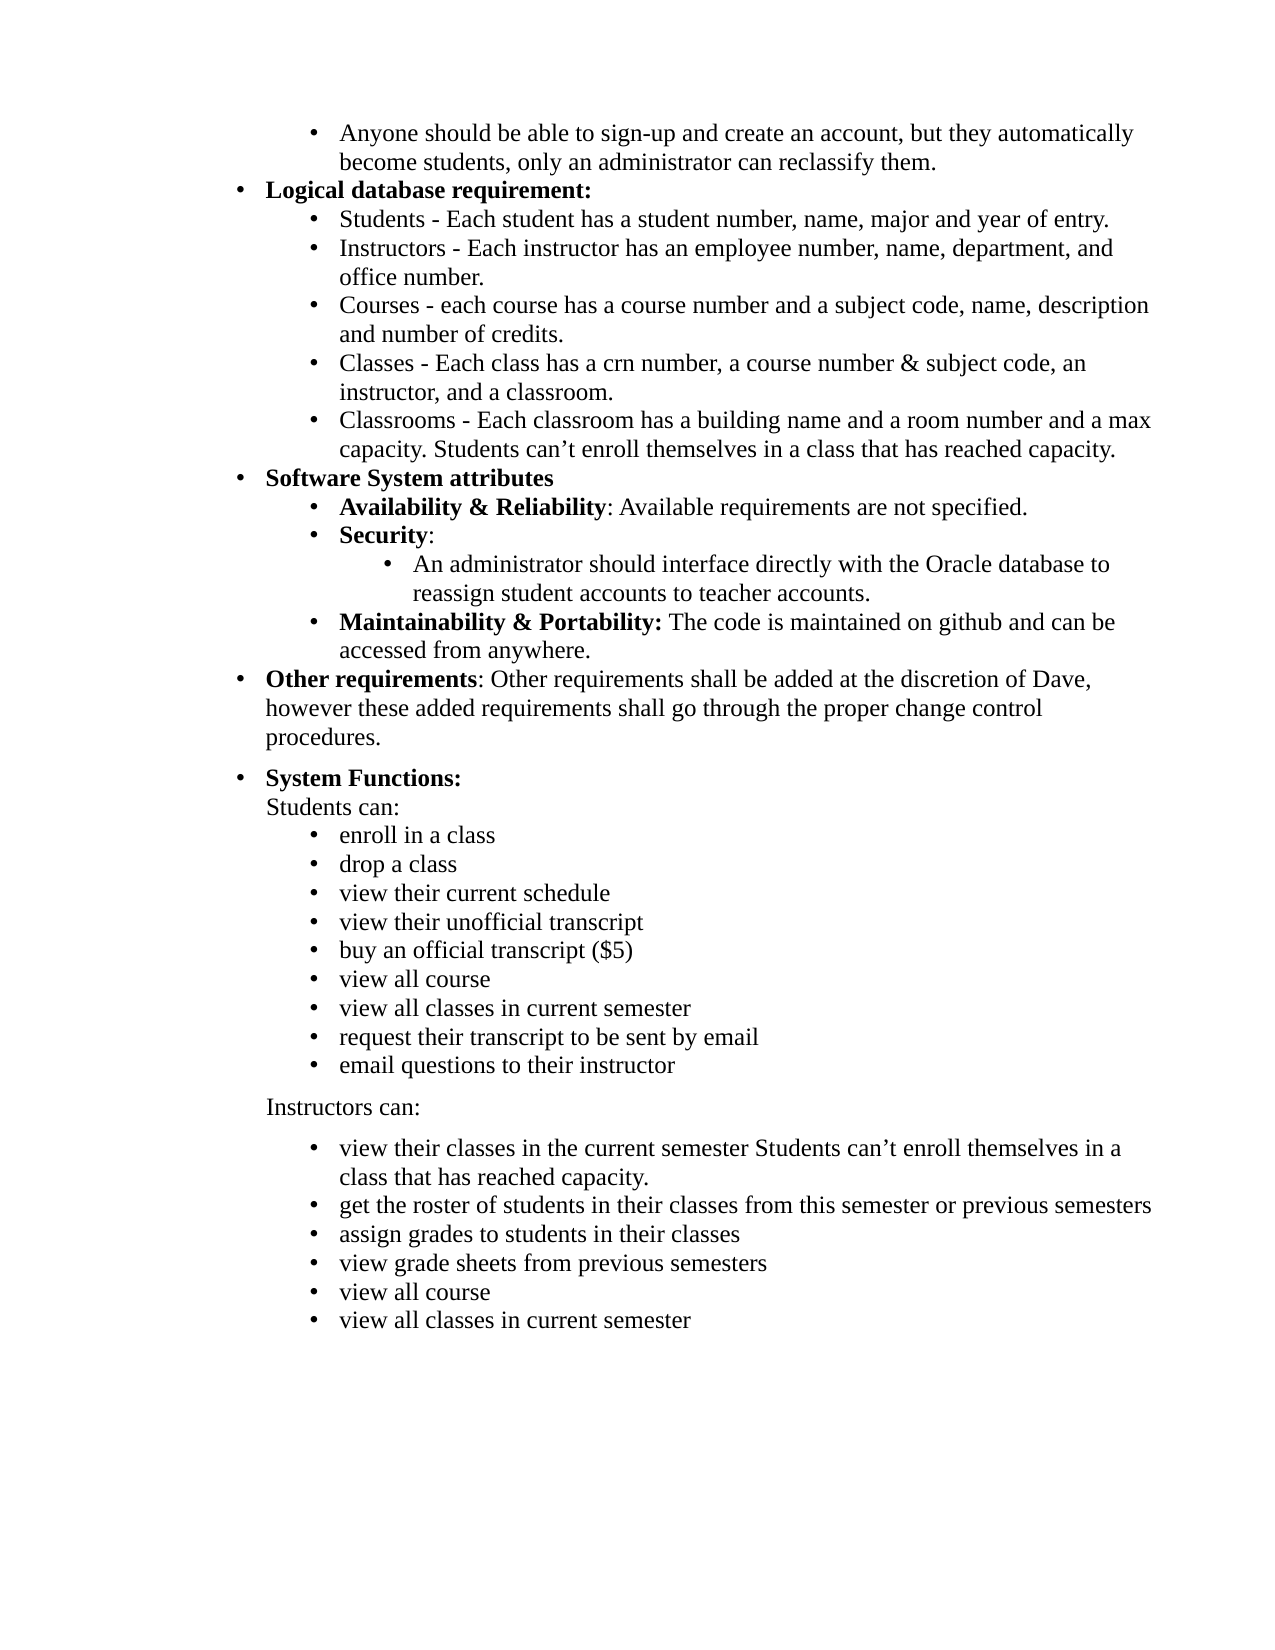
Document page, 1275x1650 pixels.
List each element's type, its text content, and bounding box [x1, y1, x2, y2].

list System Functions: [236, 763, 1157, 792]
list view all course [309, 964, 1157, 993]
list Other requirements: Other requirements shall be added at the discretion of Dave, however these added requirements shall go through the proper change control procedures. [236, 664, 1157, 751]
list view their unofficial transcript [309, 907, 1157, 936]
list Logical database requirement: [236, 176, 1157, 204]
list Maintainability & Portability: The code is maintained on github and can be accessed from anywhere. [309, 607, 1157, 664]
list view their current schedule [309, 878, 1157, 907]
text Instructors can: [266, 1092, 1157, 1121]
list Availability & Reliability: Available requirements are not specified. [309, 492, 1157, 521]
list Security: [309, 521, 1157, 549]
list buy an official transcript ($5) [309, 936, 1157, 964]
list Classes - Each class has a crn number, a course number & subject code, an instructor, and a classroom. [309, 348, 1157, 406]
list view all classes in current semester [309, 993, 1157, 1022]
list An administrator should interface directly with the Oracle database to reassign student accounts to teacher accounts. [383, 549, 1157, 607]
list Instructors - Each instructor has an employee number, name, department, and office number. [309, 233, 1157, 291]
list view their classes in the current semester Students can’t enroll themselves in a class that has reached capacity. [309, 1133, 1157, 1191]
list request their transcript to be sent by email [309, 1022, 1157, 1051]
list drop a class [309, 849, 1157, 878]
list email questions to their instructor [309, 1051, 1157, 1079]
list assign grades to students in their classes [309, 1219, 1157, 1248]
list Software System attributes [236, 463, 1157, 492]
list view grade sheets from previous semesters [309, 1248, 1157, 1277]
list Students - Each student has a student number, name, major and year of entry. [309, 204, 1157, 233]
list get the roster of students in their classes from this semester or previous semesters [309, 1191, 1157, 1219]
list view all classes in current semester [309, 1306, 1157, 1334]
list Anyone should be able to sign-up and create an account, but they automatically become students, only an administrator can reclassify them. [309, 118, 1157, 176]
list enroll in a class [309, 821, 1157, 849]
list Courses - each course has a course number and a subject code, name, description and number of credits. [309, 291, 1157, 348]
list Classrooms - Each classroom has a building name and a room number and a max capacity. Students can’t enroll themselves in a class that has reached capacity. [309, 406, 1157, 463]
list view all course [309, 1277, 1157, 1306]
text Students can: [266, 792, 1157, 821]
